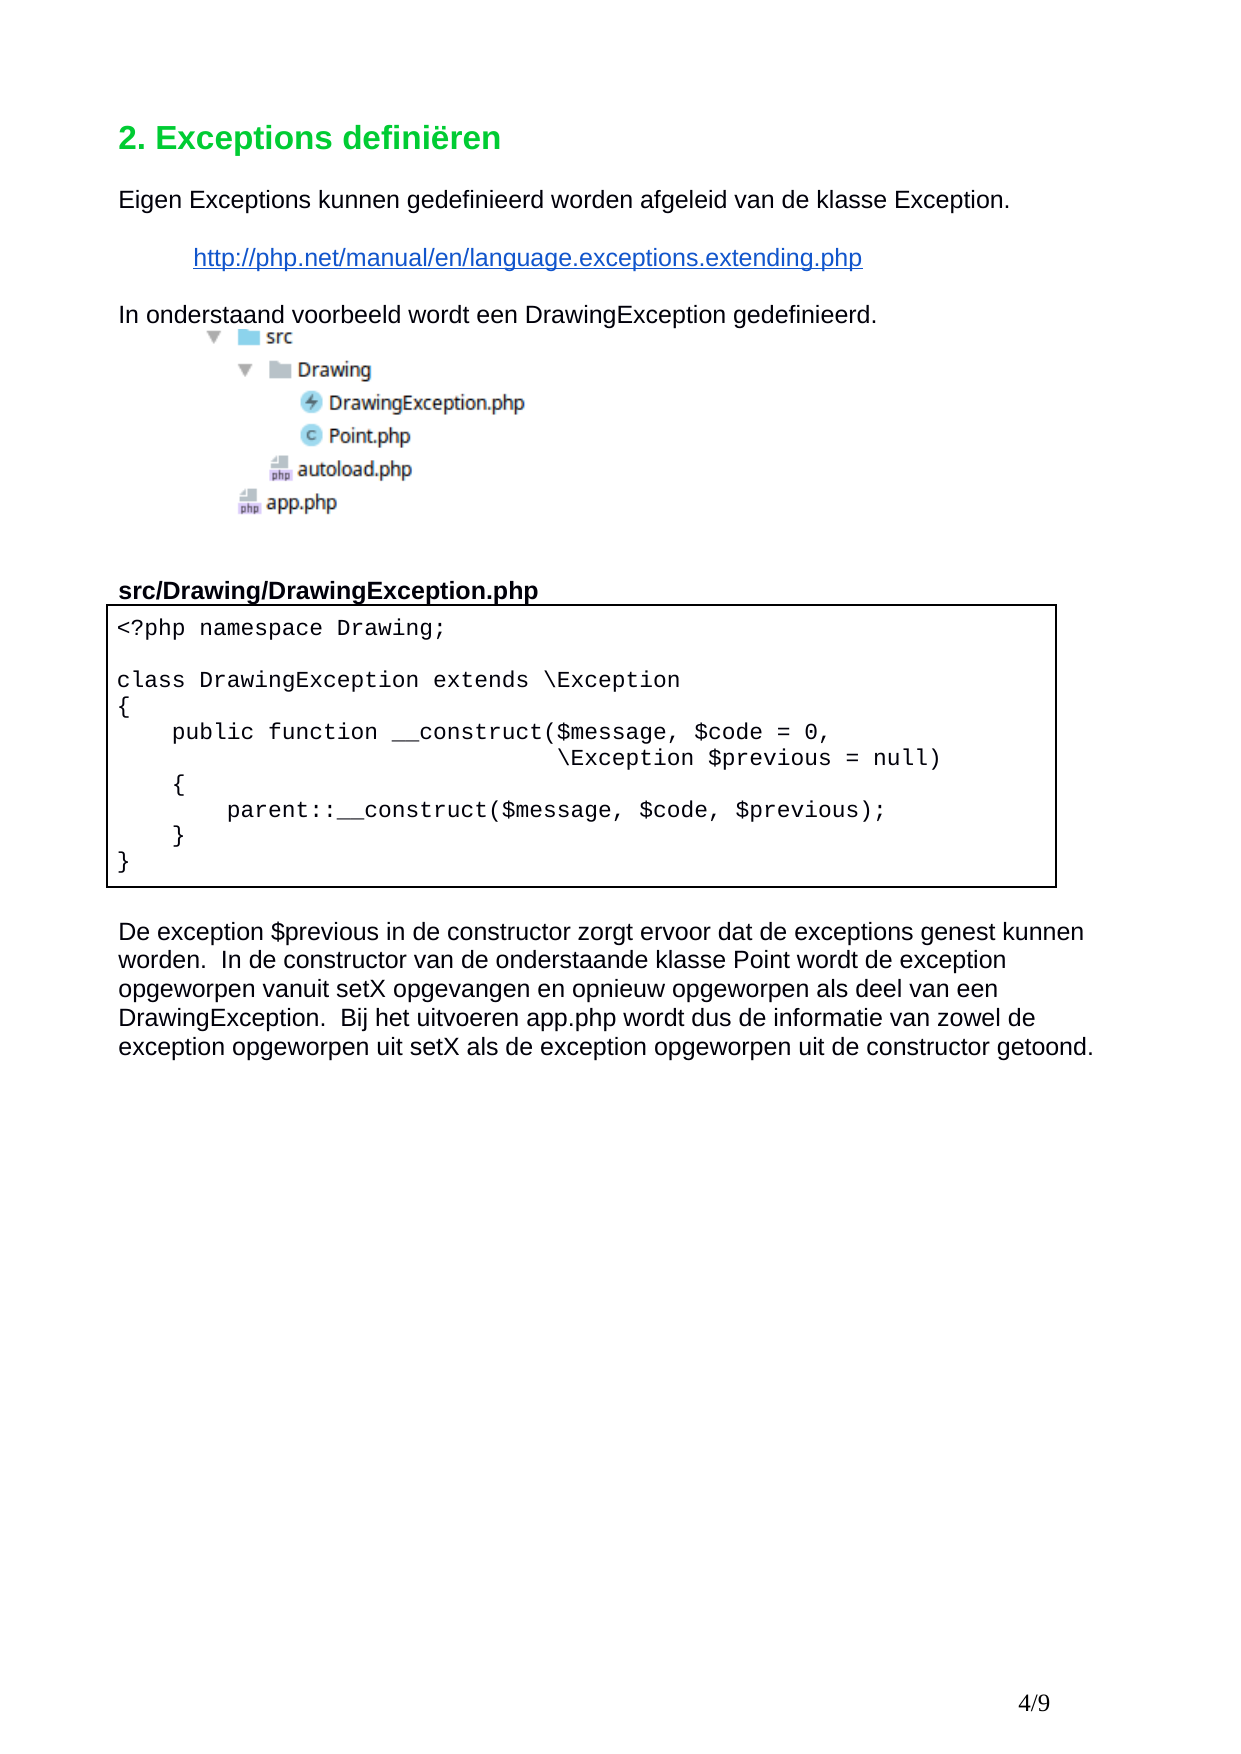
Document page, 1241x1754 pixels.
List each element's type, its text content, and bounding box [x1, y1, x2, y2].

text 2. Exceptions definiëren [118, 118, 1122, 157]
table_header <?php namespace Drawing; class DrawingException extends \Exception { public function __construct($message, $code = 0, \Exception $previous = null) { parent::__construct($message, $code, $previous); } } [108, 606, 1055, 886]
text src/Drawing/DrawingException.php [118, 576, 1122, 604]
text http://php.net/manual/en/language.exceptions.extending.php [118, 243, 1122, 272]
text De exception $previous in de constructor zorgt ervoor dat de exceptions genest kunnen worden. In de constructor van de onderstaande klasse Point wordt de exception opgeworpen vanuit setX opgevangen en opnieuw opgeworpen als deel van een DrawingException. Bij het uitvoeren app.php wordt dus de informatie van zowel de exception opgeworpen uit setX als de exception opgeworpen uit de constructor getoond. [118, 916, 1122, 1060]
text In onderstaand voorbeeld wordt een DrawingException gedefinieerd. [118, 300, 1122, 329]
picture [193, 329, 573, 519]
text Eigen Exceptions kunnen gedefinieerd worden afgeleid van de klasse Exception. [118, 185, 1122, 214]
